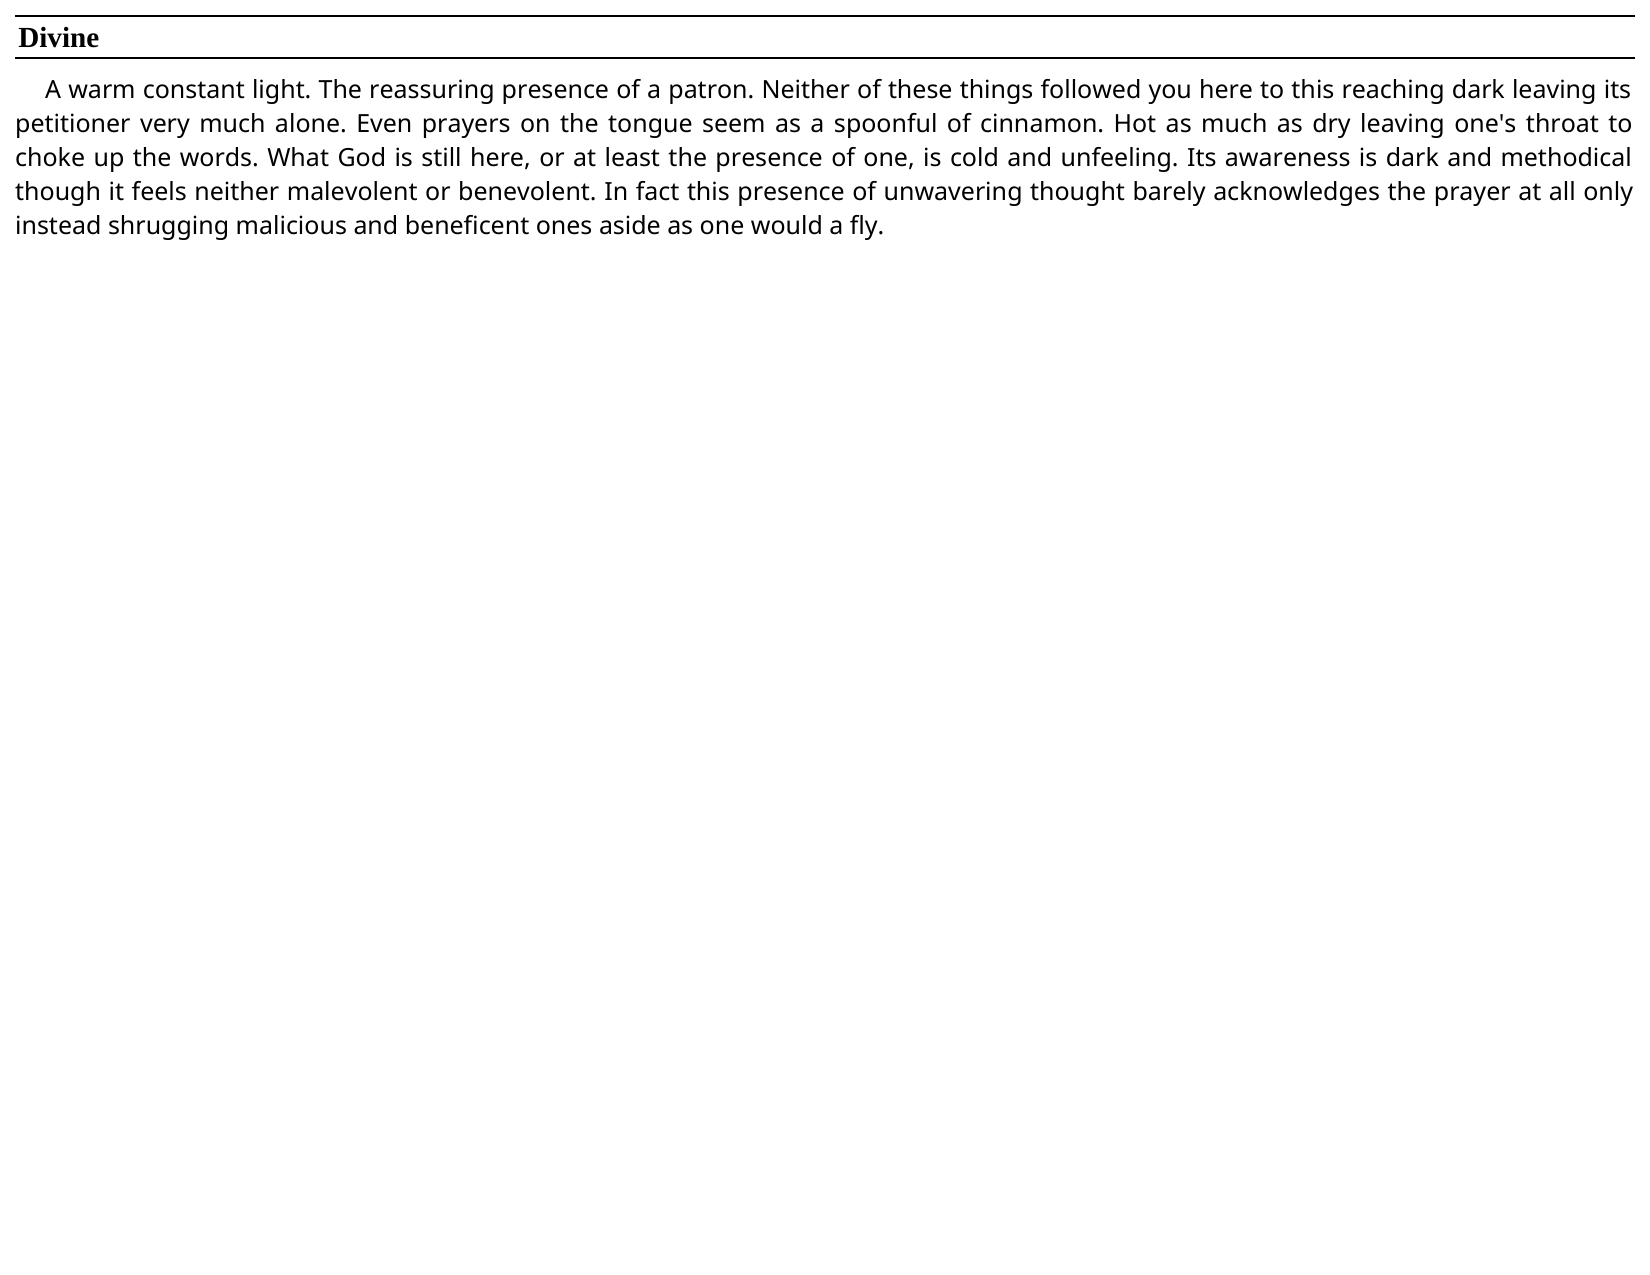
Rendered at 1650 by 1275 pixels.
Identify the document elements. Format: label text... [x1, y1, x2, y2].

text A warm constant light. The reassuring presence of a patron. Neither of these things followed you here to this reaching dark leaving its petitioner very much alone. Even prayers on the tongue seem as a spoonful of cinnamon. Hot as much as dry leaving one's throat to choke up the words. What God is still here, or at least the presence of one, is cold and unfeeling. Its awareness is dark and methodical though it feels neither malevolent or benevolent. In fact this presence of unwavering thought barely acknowledges the prayer at all only instead shrugging malicious and beneficent ones aside as one would a fly. [15, 71, 1635, 242]
subtitle Divine [15, 17, 1635, 57]
